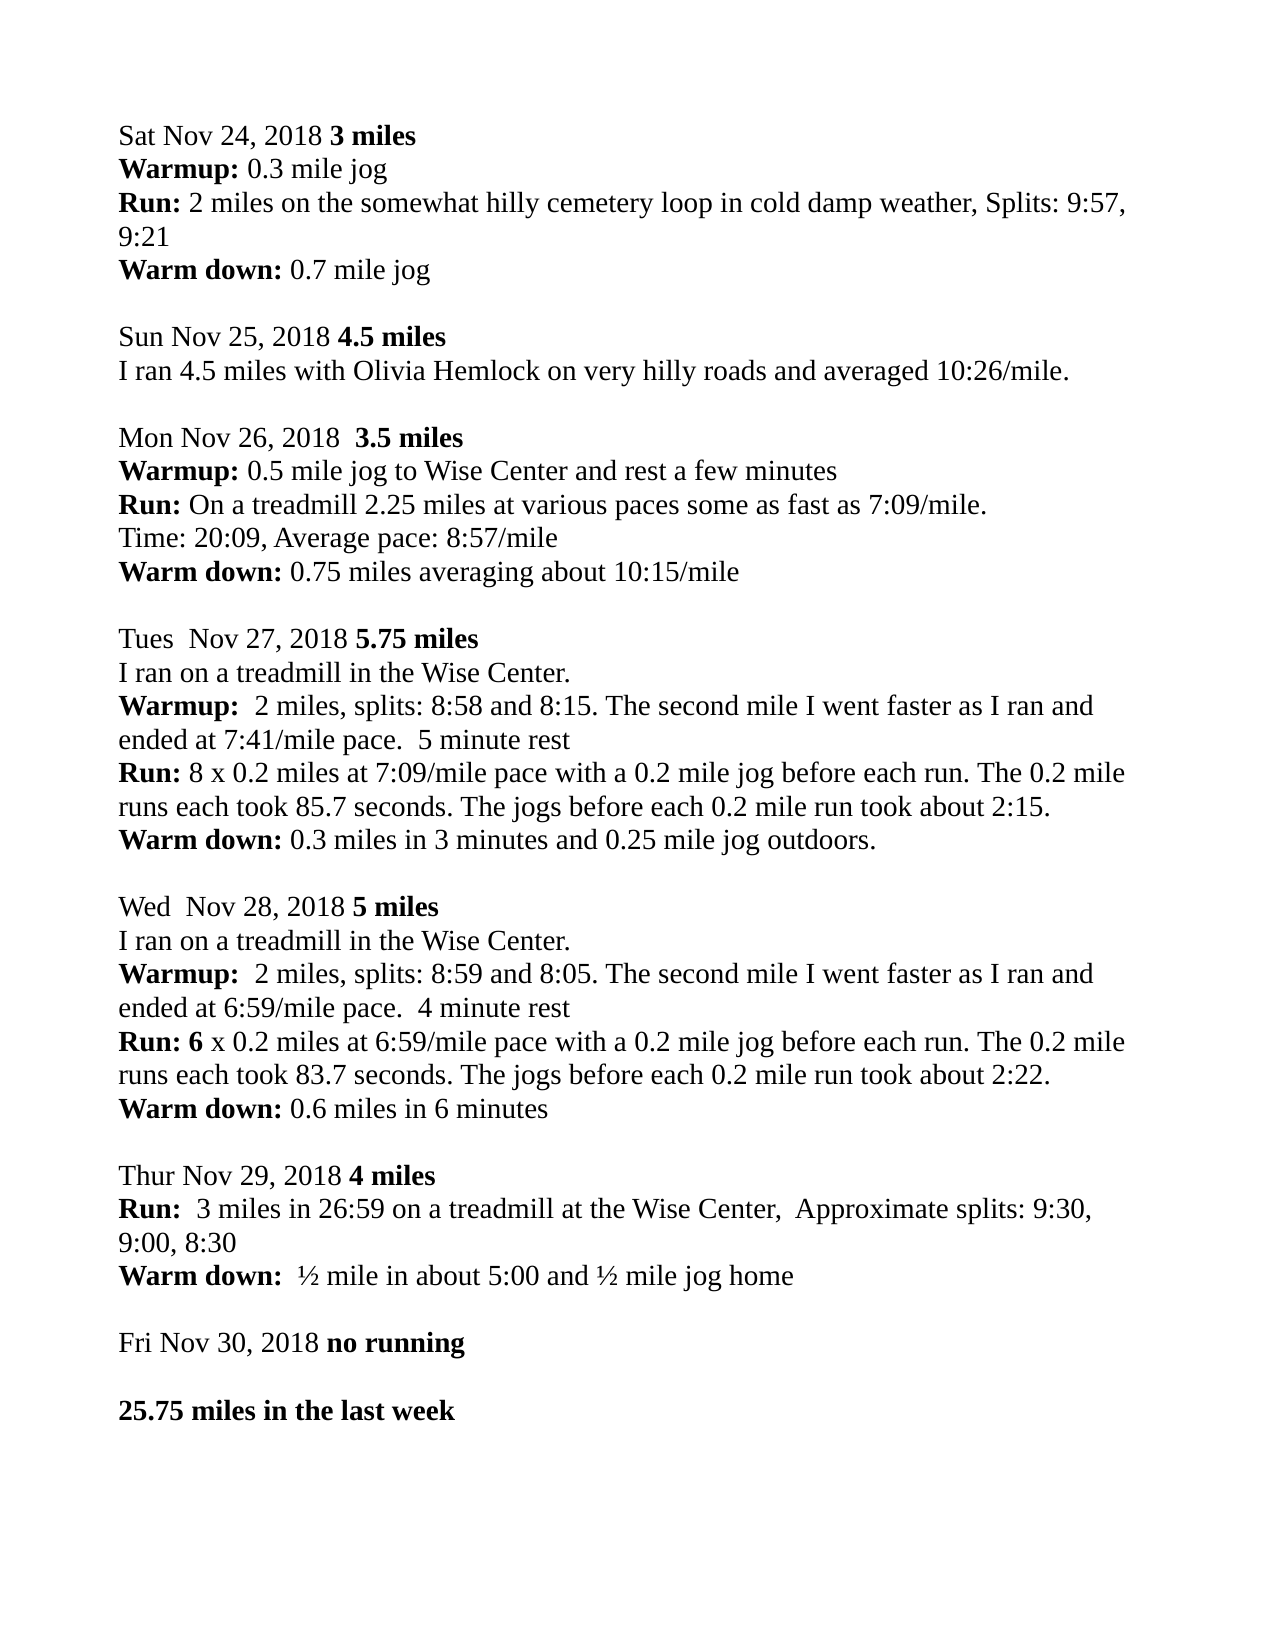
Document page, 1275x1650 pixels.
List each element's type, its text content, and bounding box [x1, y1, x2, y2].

text I ran on a treadmill in the Wise Center. [118, 923, 1161, 957]
text Warm down: 0.7 mile jog [118, 252, 1161, 286]
text Run: 8 x 0.2 miles at 7:09/mile pace with a 0.2 mile jog before each run. The 0.2 mile runs each took 85.7 seconds. The jogs before each 0.2 mile run took about 2:15. [118, 755, 1161, 822]
list Warm down: 0.6 miles in 6 minutes [118, 1091, 1161, 1124]
text Thur Nov 29, 2018 4 miles [118, 1158, 1161, 1191]
text Run: 3 miles in 26:59 on a treadmill at the Wise Center, Approximate splits: 9:30, 9:00, 8:30 [118, 1191, 1161, 1258]
text Run: 2 miles on the somewhat hilly cemetery loop in cold damp weather, Splits: 9:57, 9:21 [118, 185, 1161, 252]
text Sun Nov 25, 2018 4.5 miles [118, 319, 1161, 353]
text 25.75 miles in the last week [118, 1393, 1161, 1426]
text Warmup: 0.3 mile jog [118, 152, 1161, 185]
text Tues Nov 27, 2018 5.75 miles [118, 621, 1161, 655]
text Warmup: 2 miles, splits: 8:58 and 8:15. The second mile I went faster as I ran and ended at 7:41/mile pace. 5 minute rest [118, 688, 1161, 755]
text Sat Nov 24, 2018 3 miles [118, 118, 1161, 152]
text Warmup: 2 miles, splits: 8:59 and 8:05. The second mile I went faster as I ran and ended at 6:59/mile pace. 4 minute rest [118, 957, 1161, 1024]
text Mon Nov 26, 2018 3.5 miles [118, 420, 1161, 453]
text Run: 6 x 0.2 miles at 6:59/mile pace with a 0.2 mile jog before each run. The 0.2 mile runs each took 83.7 seconds. The jogs before each 0.2 mile run took about 2:22. [118, 1024, 1161, 1091]
list Warm down: 0.3 miles in 3 minutes and 0.25 mile jog outdoors. [118, 822, 1161, 856]
text Run: On a treadmill 2.25 miles at various paces some as fast as 7:09/mile. [118, 487, 1161, 521]
text Warm down: ½ mile in about 5:00 and ½ mile jog home [118, 1258, 1161, 1292]
text Time: 20:09, Average pace: 8:57/mile [118, 521, 1161, 554]
text Wed Nov 28, 2018 5 miles [118, 889, 1161, 923]
text Warmup: 0.5 mile jog to Wise Center and rest a few minutes [118, 453, 1161, 487]
text I ran on a treadmill in the Wise Center. [118, 655, 1161, 688]
text Warm down: 0.75 miles averaging about 10:15/mile [118, 554, 1161, 588]
text I ran 4.5 miles with Olivia Hemlock on very hilly roads and averaged 10:26/mile. [118, 353, 1161, 386]
text Fri Nov 30, 2018 no running [118, 1326, 1161, 1359]
